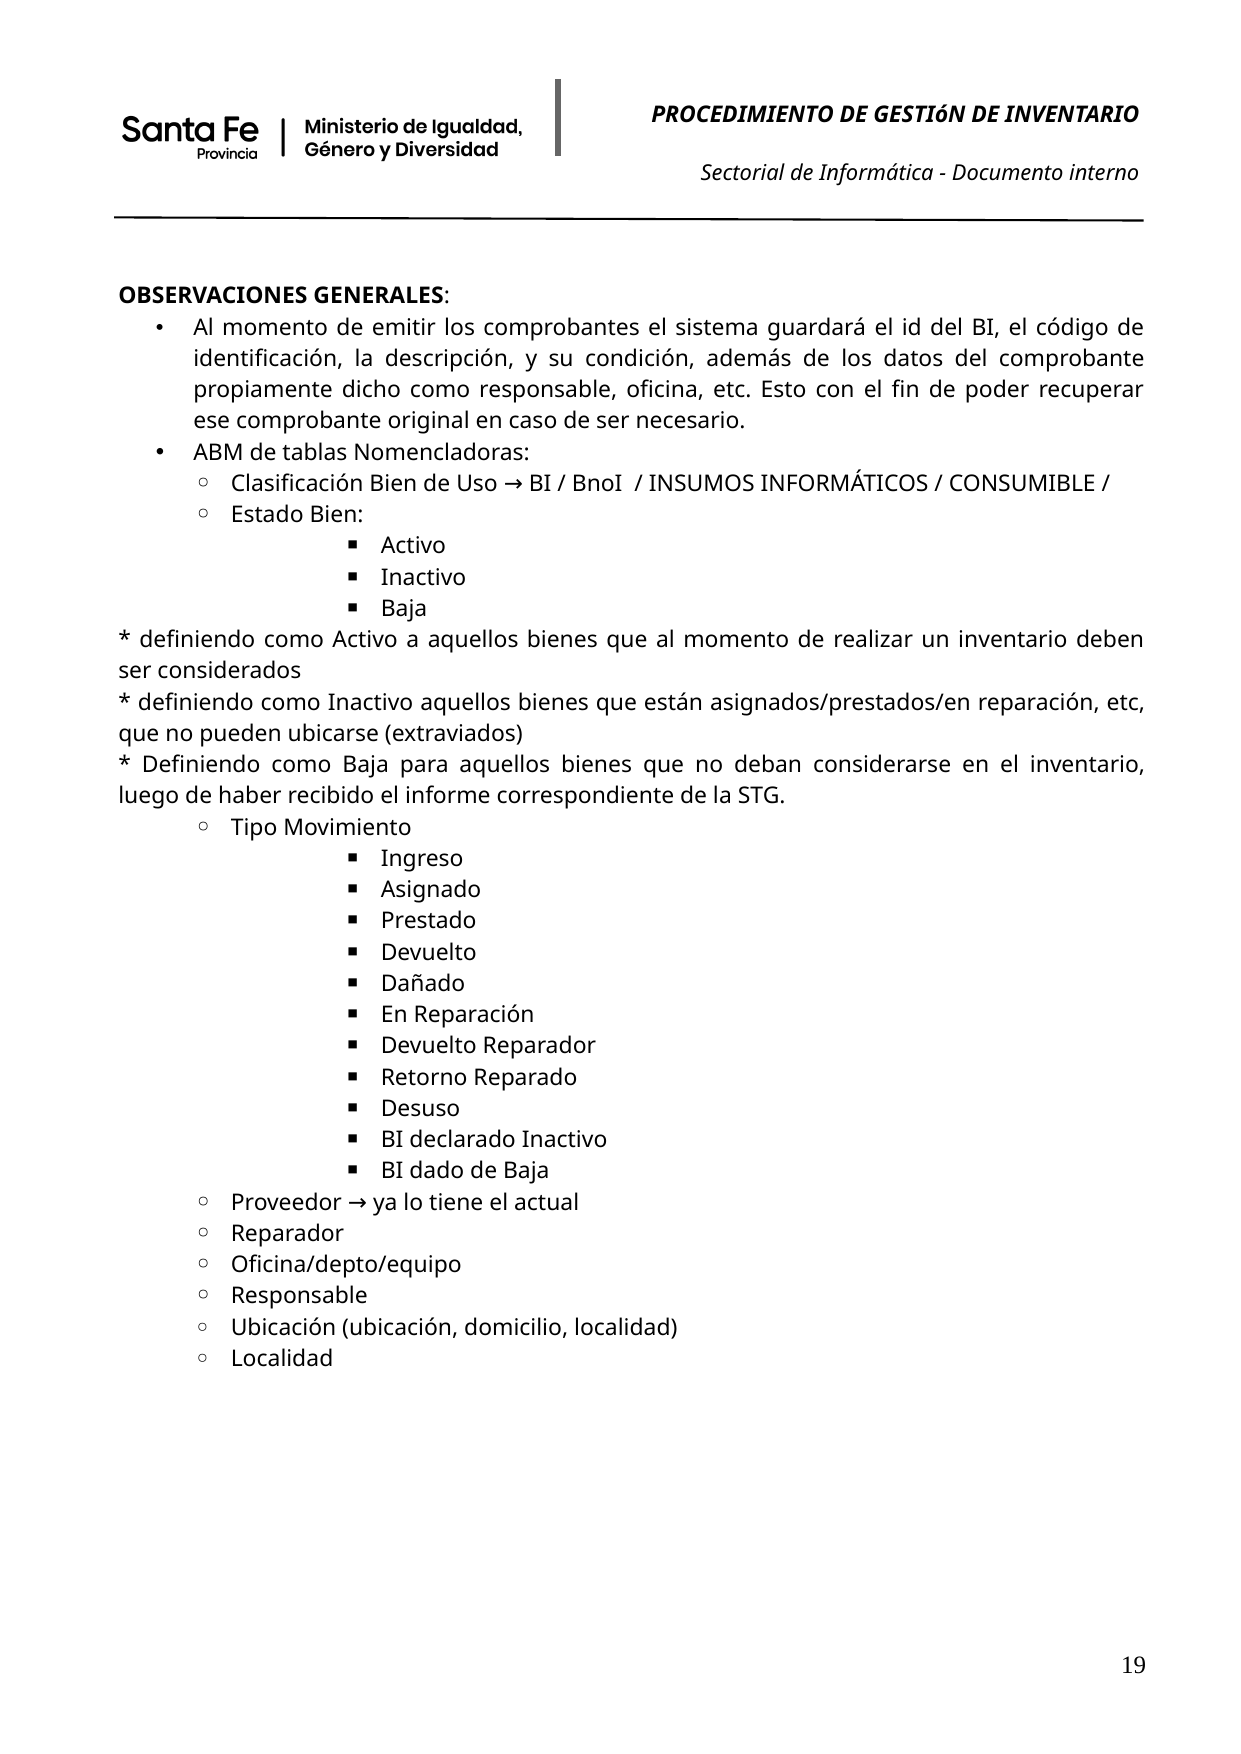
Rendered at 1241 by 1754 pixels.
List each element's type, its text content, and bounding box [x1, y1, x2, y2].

list Reparador [193, 1217, 1146, 1248]
list Estado Bien: [193, 498, 1146, 529]
list Inactivo [343, 561, 1146, 592]
list Asignado [343, 873, 1146, 904]
list Proveedor → ya lo tiene el actual [193, 1186, 1146, 1217]
list ABM de tablas Nomencladoras: [156, 436, 1146, 467]
list Devuelto [343, 936, 1146, 967]
list Prestado [343, 904, 1146, 936]
text * Definiendo como Baja para aquellos bienes que no deban considerarse en el inventario, luego de haber recibido el informe correspondiente de la STG. [118, 748, 1146, 811]
list BI dado de Baja [343, 1154, 1146, 1186]
list Oficina/depto/equipo [193, 1248, 1146, 1279]
list Dañado [343, 967, 1146, 998]
list Baja [343, 592, 1146, 623]
text * definiendo como Inactivo aquellos bienes que están asignados/prestados/en reparación, etc, que no pueden ubicarse (extraviados) [118, 686, 1146, 748]
text * definiendo como Activo a aquellos bienes que al momento de realizar un inventario deben ser considerados [118, 623, 1146, 686]
list Al momento de emitir los comprobantes el sistema guardará el id del BI, el código de identificación, la descripción, y su condición, además de los datos del comprobante propiamente dicho como responsable, oficina, etc. Esto con el fin de poder recuperar ese comprobante original en caso de ser necesario. [156, 311, 1146, 436]
text OBSERVACIONES GENERALES: [118, 279, 1146, 311]
list BI declarado Inactivo [343, 1123, 1146, 1154]
picture [102, 100, 550, 170]
list Devuelto Reparador [343, 1029, 1146, 1061]
list Retorno Reparado [343, 1061, 1146, 1092]
list Responsable [193, 1279, 1146, 1311]
list Ingreso [343, 842, 1146, 873]
list Desuso [343, 1092, 1146, 1123]
list Tipo Movimiento [193, 811, 1146, 842]
list Clasificación Bien de Uso → BI / BnoI / INSUMOS INFORMÁTICOS / CONSUMIBLE / [193, 467, 1146, 498]
list Activo [343, 529, 1146, 561]
list Localidad [193, 1342, 1146, 1373]
list Ubicación (ubicación, domicilio, localidad) [193, 1311, 1146, 1342]
list En Reparación [343, 998, 1146, 1029]
